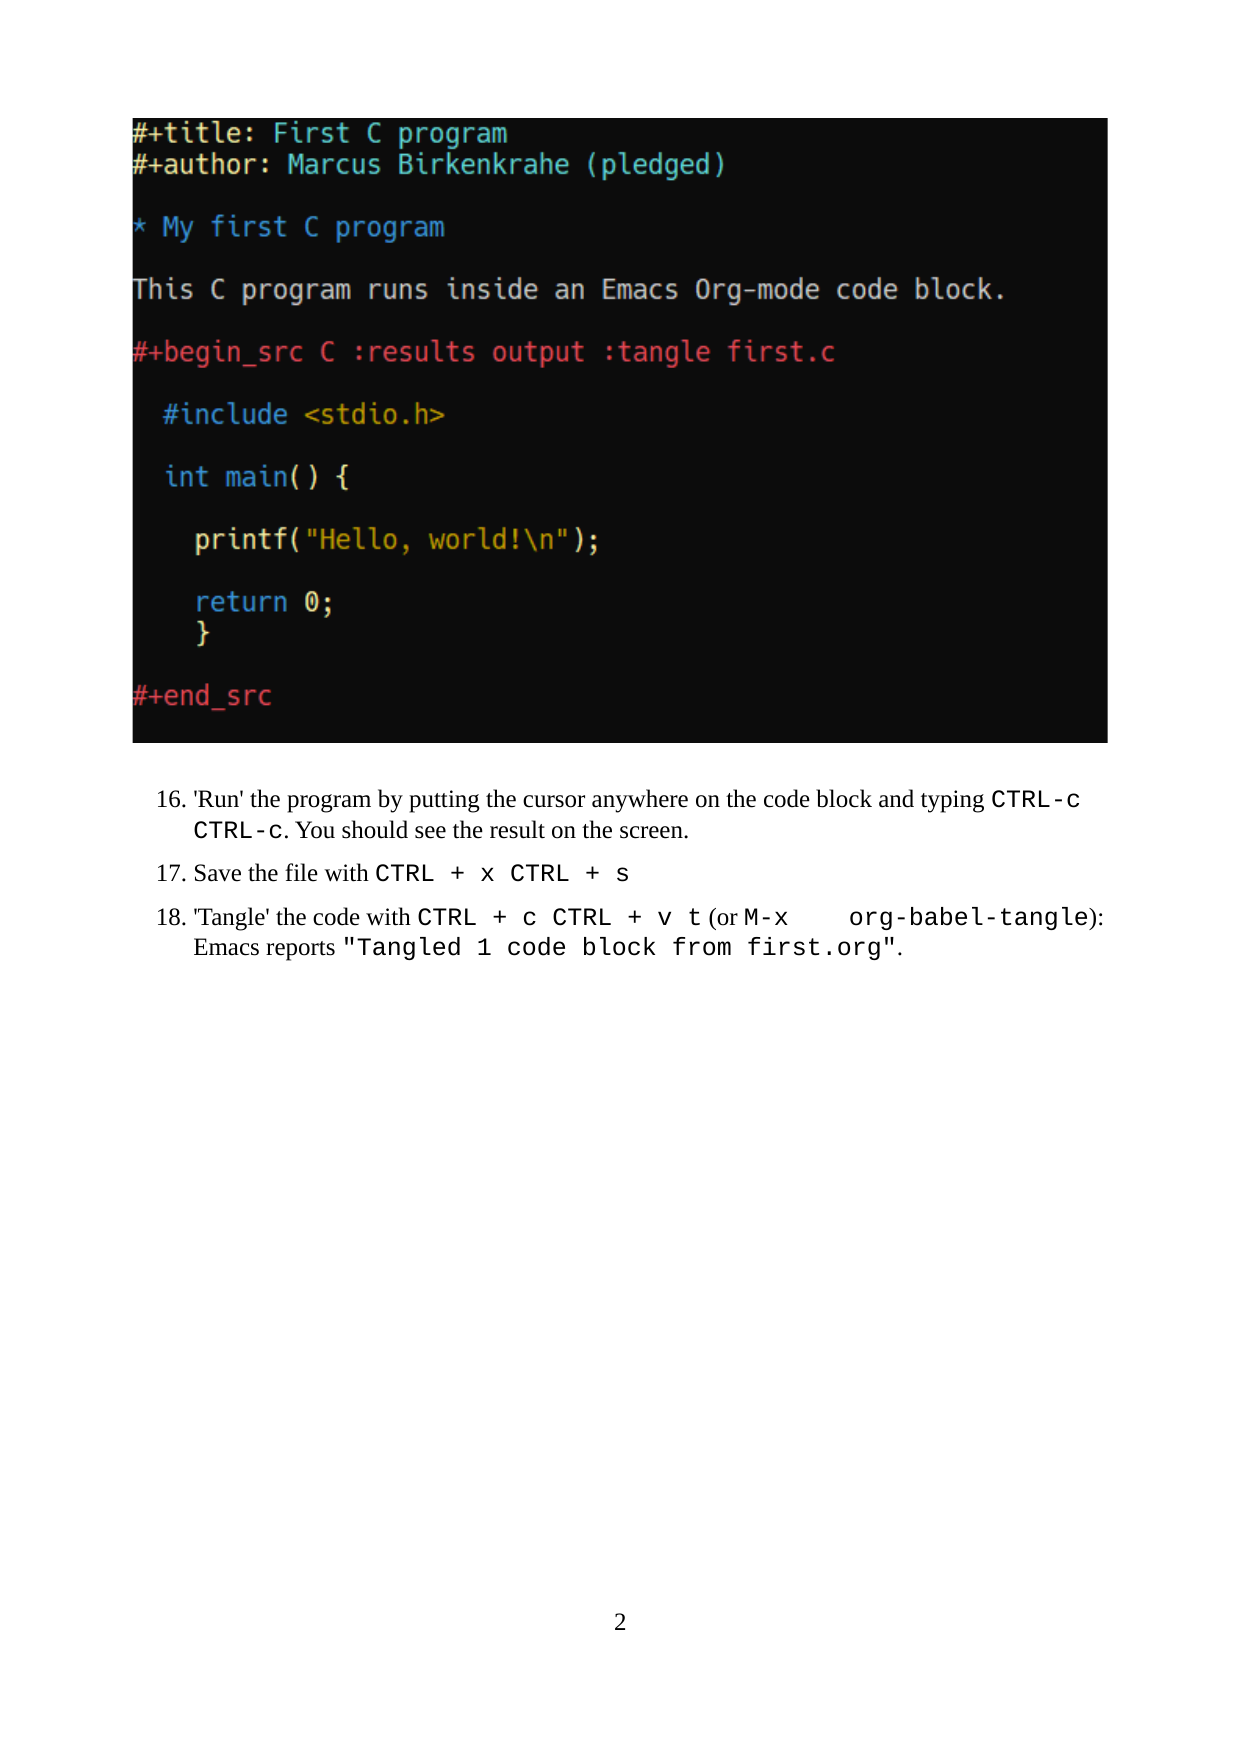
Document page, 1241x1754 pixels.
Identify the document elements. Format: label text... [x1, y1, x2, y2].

list 'Tangle' the code with CTRL + c CTRL + v t (or M-x org-babel-tangle): Emacs reports "Tangled 1 code block from first.org". [156, 902, 1122, 963]
list Save the file with CTRL + x CTRL + s [156, 858, 1122, 889]
list 'Run' the program by putting the cursor anywhere on the code block and typing CTRL-c CTRL-c. You should see the result on the screen. [156, 784, 1122, 846]
